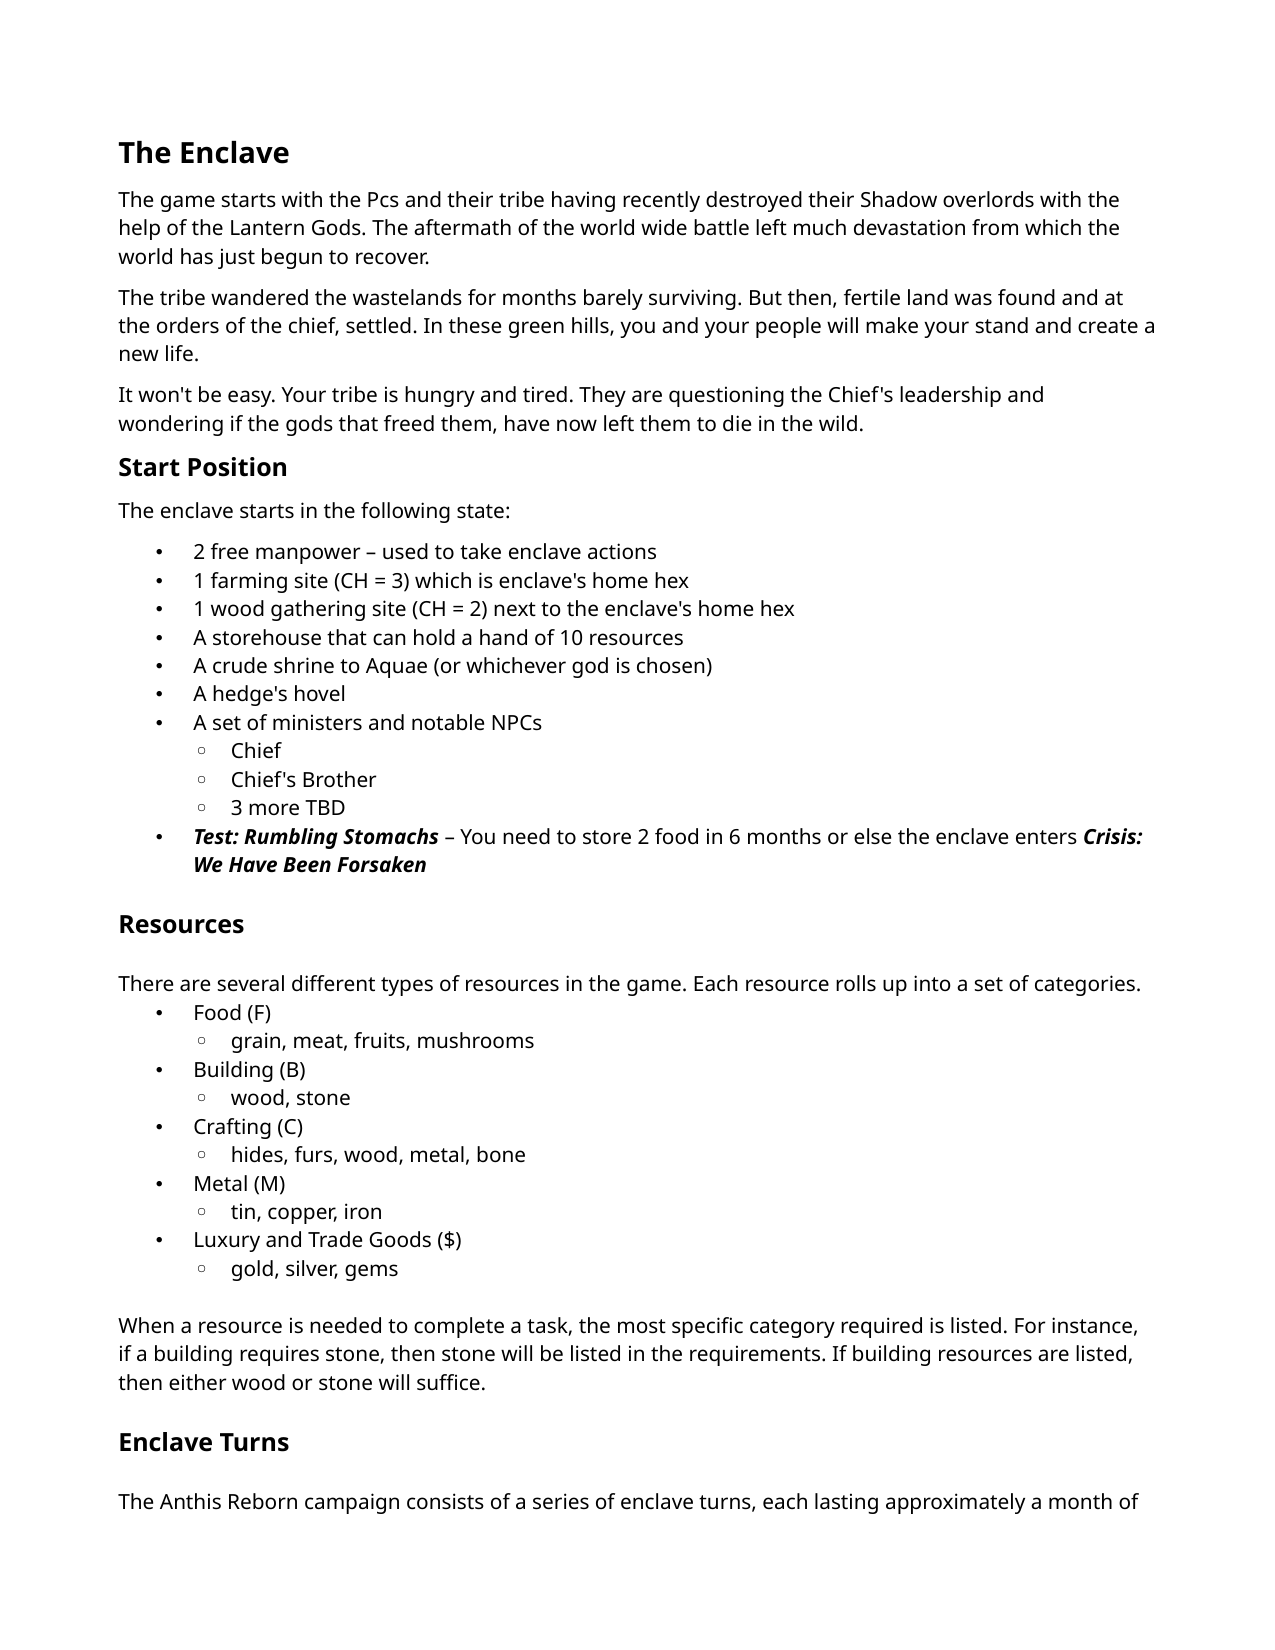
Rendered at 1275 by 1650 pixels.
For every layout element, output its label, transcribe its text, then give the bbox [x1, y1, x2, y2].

text The Anthis Reborn campaign consists of a series of enclave turns, each lasting approximately a month of [118, 1487, 1157, 1516]
list Chief's Brother [193, 765, 1157, 793]
text Start Position [118, 450, 1157, 484]
list tin, copper, iron [193, 1197, 1157, 1226]
list Test: Rumbling Stomachs – You need to store 2 food in 6 months or else the enclave enters Crisis: We Have Been Forsaken [156, 822, 1157, 879]
list A storehouse that can hold a hand of 10 resources [156, 623, 1157, 651]
list 2 free manpower – used to take enclave actions [156, 537, 1157, 566]
list Chief [193, 736, 1157, 765]
text Resources [118, 907, 1157, 941]
text It won't be easy. Your tribe is hungry and tired. They are questioning the Chief's leadership and wondering if the gods that freed them, have now left them to die in the wild. [118, 381, 1157, 437]
list Building (B) [156, 1055, 1157, 1083]
list wood, stone [193, 1083, 1157, 1112]
text Enclave Turns [118, 1424, 1157, 1459]
list hides, furs, wood, metal, bone [193, 1140, 1157, 1169]
list 3 more TBD [193, 793, 1157, 822]
list Metal (M) [156, 1169, 1157, 1197]
list A hedge's hovel [156, 679, 1157, 708]
text The enclave starts in the following state: [118, 496, 1157, 525]
list 1 wood gathering site (CH = 2) next to the enclave's home hex [156, 594, 1157, 623]
text The game starts with the Pcs and their tribe having recently destroyed their Shadow overlords with the help of the Lantern Gods. The aftermath of the world wide battle left much devastation from which the world has just begun to recover. [118, 185, 1157, 270]
list Crafting (C) [156, 1112, 1157, 1140]
list Food (F) [156, 998, 1157, 1026]
list gold, silver, gems [193, 1254, 1157, 1282]
list A crude shrine to Aquae (or whichever god is chosen) [156, 651, 1157, 679]
text The tribe wandered the wastelands for months barely surviving. But then, fertile land was found and at the orders of the chief, settled. In these green hills, you and your people will make your stand and create a new life. [118, 283, 1157, 368]
text There are several different types of resources in the game. Each resource rolls up into a set of categories. [118, 969, 1157, 998]
text When a resource is needed to complete a task, the most specific category required is listed. For instance, if a building requires stone, then stone will be listed in the requirements. If building resources are listed, then either wood or stone will suffice. [118, 1311, 1157, 1396]
list A set of ministers and notable NPCs [156, 708, 1157, 736]
list 1 farming site (CH = 3) which is enclave's home hex [156, 566, 1157, 594]
list Luxury and Trade Goods ($) [156, 1226, 1157, 1254]
list grain, meat, fruits, mushrooms [193, 1026, 1157, 1055]
subtitle The Enclave [118, 133, 1157, 172]
